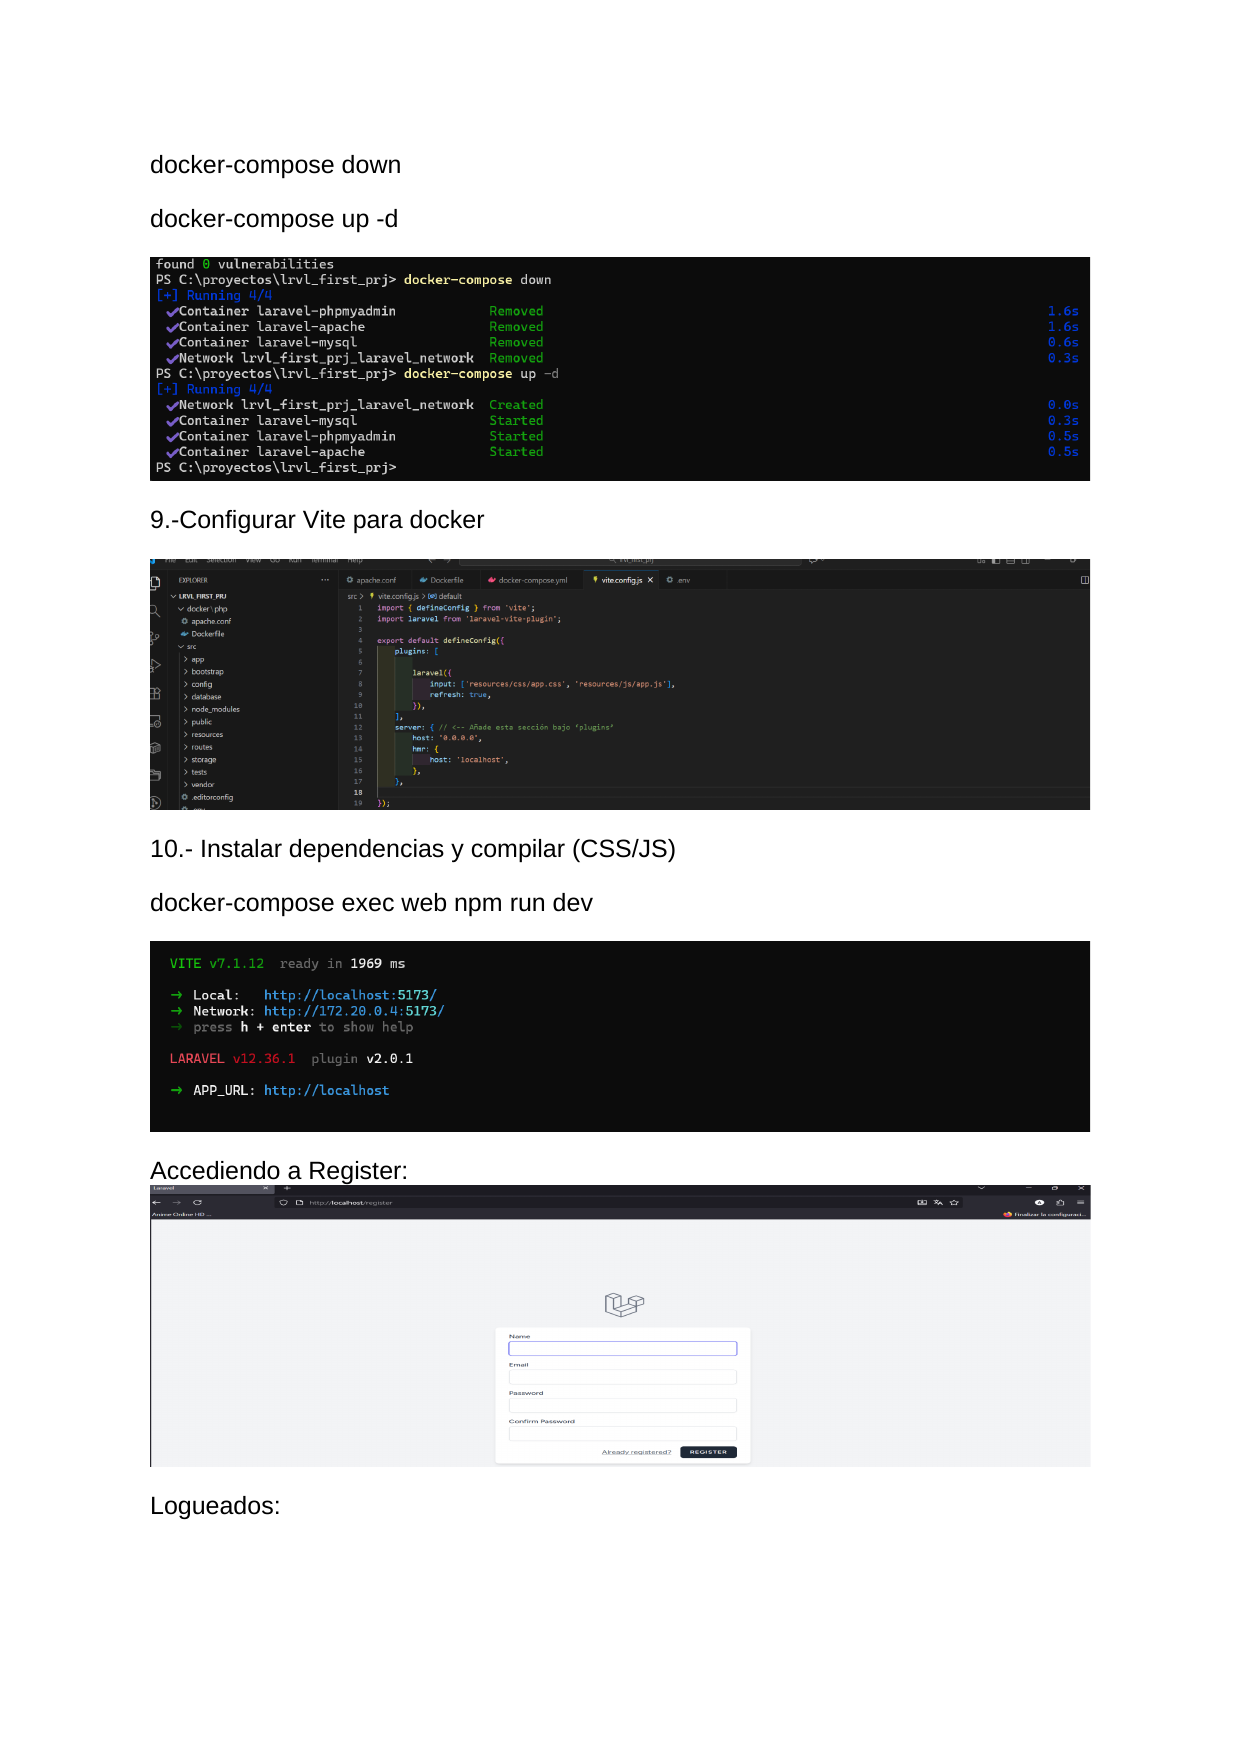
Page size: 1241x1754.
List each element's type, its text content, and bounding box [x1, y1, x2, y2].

text Accediendo a Register: [150, 1156, 1090, 1185]
text docker-compose down [150, 150, 1090, 179]
text 10.- Instalar dependencias y compilar (CSS/JS) [150, 834, 1090, 863]
text 9.-Configurar Vite para docker [150, 505, 1090, 534]
text docker-compose exec web npm run dev [150, 888, 1090, 917]
text docker-compose up -d [150, 204, 1090, 232]
text Logueados: [150, 1491, 1090, 1520]
